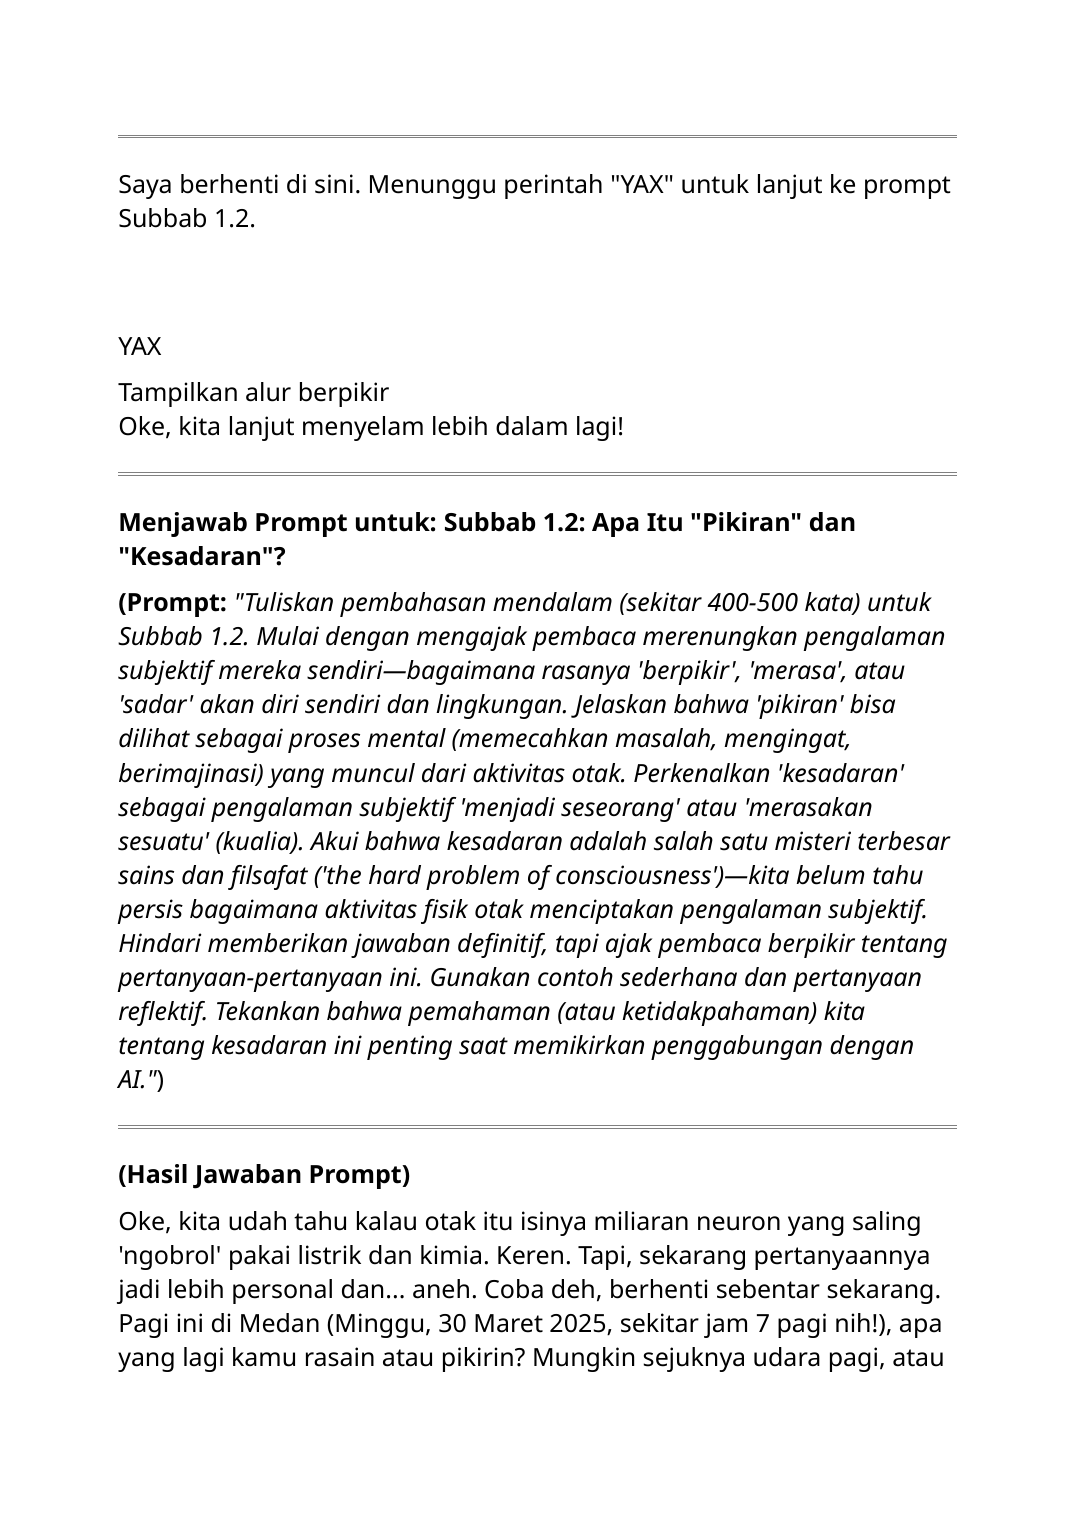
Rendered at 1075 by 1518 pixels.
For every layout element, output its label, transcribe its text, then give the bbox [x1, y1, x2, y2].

text Oke, kita udah tahu kalau otak itu isinya miliaran neuron yang saling 'ngobrol' pakai listrik dan kimia. Keren. Tapi, sekarang pertanyaannya jadi lebih personal dan... aneh. Coba deh, berhenti sebentar sekarang. Pagi ini di Medan (Minggu, 30 Maret 2025, sekitar jam 7 pagi nih!), apa yang lagi kamu rasain atau pikirin? Mungkin sejuknya udara pagi, atau [118, 1204, 957, 1374]
text Saya berhenti di sini. Menunggu perintah "YAX" untuk lanjut ke prompt Subbab 1.2. [118, 167, 957, 235]
text Oke, kita lanjut menyelam lebih dalam lagi! [118, 409, 957, 443]
text Tampilkan alur berpikir [118, 375, 957, 409]
text Menjawab Prompt untuk: Subbab 1.2: Apa Itu "Pikiran" dan "Kesadaran"? [118, 504, 957, 572]
text (Prompt: "Tuliskan pembahasan mendalam (sekitar 400-500 kata) untuk Subbab 1.2. Mulai dengan mengajak pembaca merenungkan pengalaman subjektif mereka sendiri—bagaimana rasanya 'berpikir', 'merasa', atau 'sadar' akan diri sendiri dan lingkungan. Jelaskan bahwa 'pikiran' bisa dilihat sebagai proses mental (memecahkan masalah, mengingat, berimajinasi) yang muncul dari aktivitas otak. Perkenalkan 'kesadaran' sebagai pengalaman subjektif 'menjadi seseorang' atau 'merasakan sesuatu' (kualia). Akui bahwa kesadaran adalah salah satu misteri terbesar sains dan filsafat ('the hard problem of consciousness')—kita belum tahu persis bagaimana aktivitas fisik otak menciptakan pengalaman subjektif. Hindari memberikan jawaban definitif, tapi ajak pembaca berpikir tentang pertanyaan-pertanyaan ini. Gunakan contoh sederhana dan pertanyaan reflektif. Tekankan bahwa pemahaman (atau ketidakpahaman) kita tentang kesadaran ini penting saat memikirkan penggabungan dengan AI.") [118, 585, 957, 1096]
text YAX [118, 328, 957, 362]
text (Hasil Jawaban Prompt) [118, 1157, 957, 1191]
